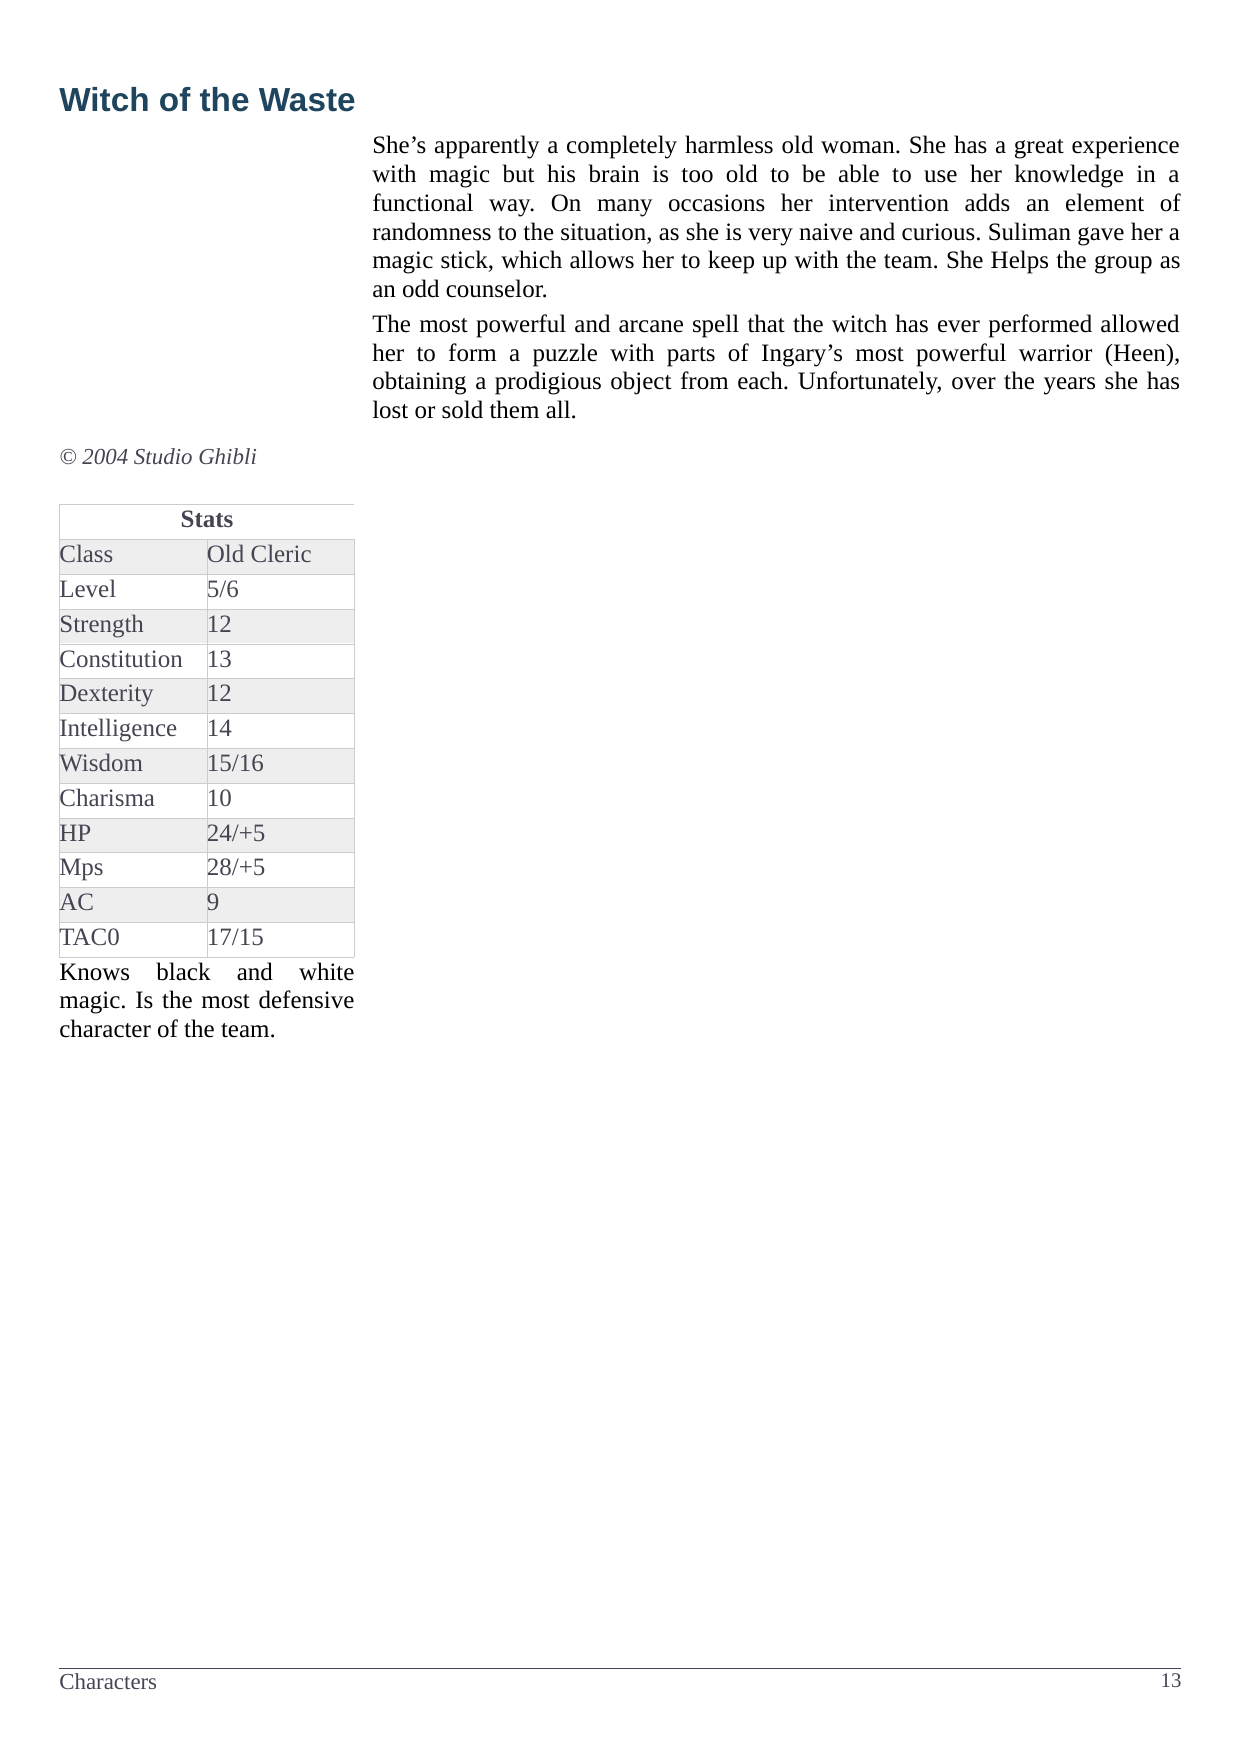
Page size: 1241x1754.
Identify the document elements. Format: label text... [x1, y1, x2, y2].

table_cell Mps [60, 853, 207, 887]
table_cell TAC0 [60, 923, 207, 957]
table_cell 12 [208, 679, 354, 713]
table_cell [372, 504, 1181, 1101]
table_cell Class [60, 540, 207, 574]
table_cell 28/+5 [208, 853, 354, 887]
table_cell Charisma [60, 784, 207, 817]
table_cell 24/+5 [208, 819, 354, 852]
table_cell AC [60, 888, 207, 922]
table_cell Constitution [60, 645, 207, 678]
table_cell Dexterity [60, 679, 207, 713]
table_cell 15/16 [208, 749, 354, 783]
table_header [59, 131, 354, 504]
table_cell Wisdom [60, 749, 207, 783]
table_cell 5/6 [208, 575, 354, 609]
table_cell Level [60, 575, 207, 609]
table_header She’s apparently a completely harmless old woman. She has a great experience with magic but his brain is too old to be able to use her knowledge in a functional way. On many occasions her intervention adds an element of randomness to the situation, as she is very naive and curious. Suliman gave her a magic stick, which allows her to keep up with the team. She Helps the group as an odd counselor. The most powerful and arcane spell that the witch has ever performed allowed her to form a puzzle with parts of Ingary’s most powerful warrior (Heen), obtaining a prodigious object from each. Unfortunately, over the years she has lost or sold them all. [372, 131, 1181, 504]
subtitle Witch of the Waste [59, 80, 1181, 118]
table_cell Strength [60, 610, 207, 643]
table_cell Knows black and white magic. Is the most defensive character of the team. [59, 958, 354, 1101]
table_cell 12 [208, 610, 354, 643]
table_cell Old Cleric [208, 540, 354, 574]
table_cell 9 [208, 888, 354, 922]
table_cell Intelligence [60, 714, 207, 748]
table_cell HP [60, 819, 207, 852]
table_cell 10 [208, 784, 354, 817]
table_cell 17/15 [208, 923, 354, 957]
table_header [354, 131, 372, 504]
table_cell 13 [208, 645, 354, 678]
table_header Stats [60, 505, 354, 539]
table_cell [354, 504, 372, 1101]
table_cell 14 [208, 714, 354, 748]
